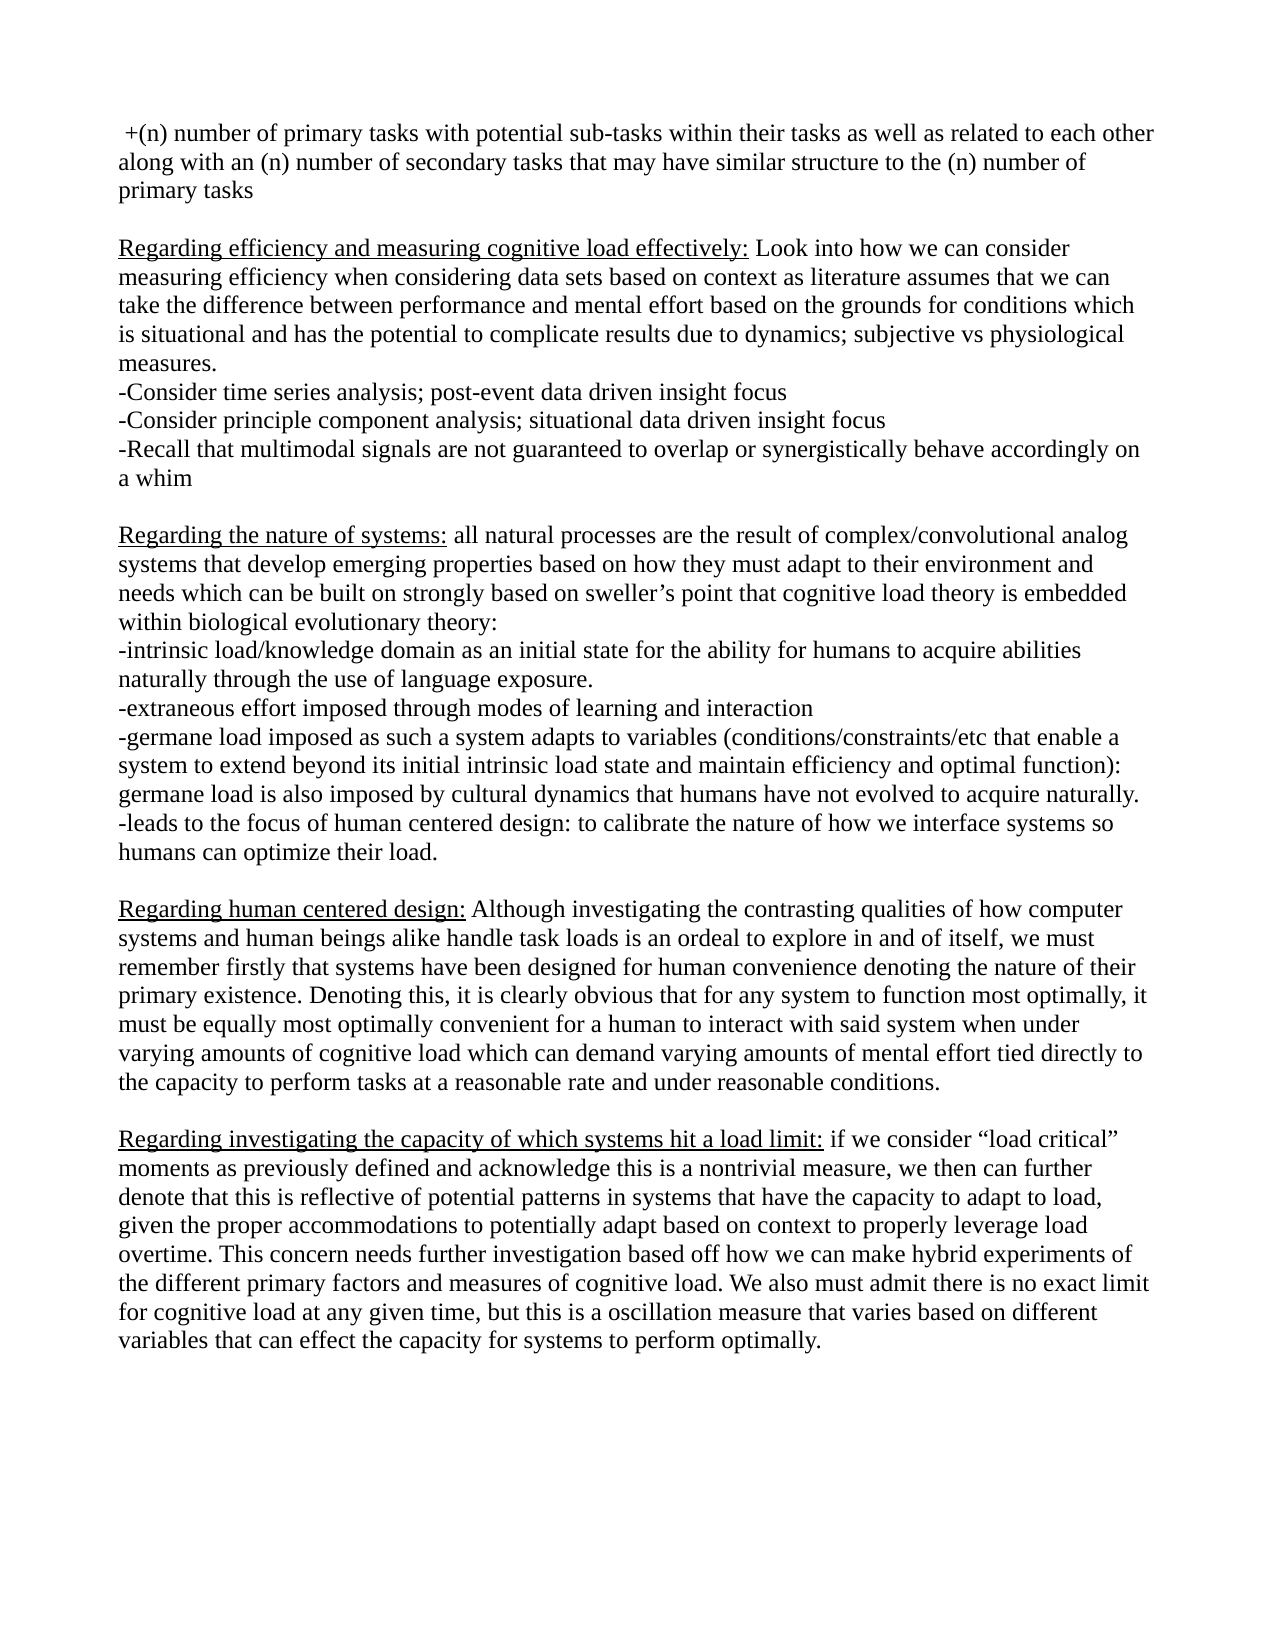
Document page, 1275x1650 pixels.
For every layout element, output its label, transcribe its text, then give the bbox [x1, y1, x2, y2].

text -Consider time series analysis; post-event data driven insight focus [118, 377, 1157, 406]
text -Consider principle component analysis; situational data driven insight focus [118, 406, 1157, 434]
text -Recall that multimodal signals are not guaranteed to overlap or synergistically behave accordingly on a whim [118, 434, 1157, 492]
text Regarding human centered design: Although investigating the contrasting qualities of how computer systems and human beings alike handle task loads is an ordeal to explore in and of itself, we must remember firstly that systems have been designed for human convenience denoting the nature of their primary existence. Denoting this, it is clearly obvious that for any system to function most optimally, it must be equally most optimally convenient for a human to interact with said system when under varying amounts of cognitive load which can demand varying amounts of mental effort tied directly to the capacity to perform tasks at a reasonable rate and under reasonable conditions. [118, 894, 1157, 1096]
text Regarding the nature of systems: all natural processes are the result of complex/convolutional analog systems that develop emerging properties based on how they must adapt to their environment and needs which can be built on strongly based on sweller’s point that cognitive load theory is embedded within biological evolutionary theory: [118, 521, 1157, 636]
text -extraneous effort imposed through modes of learning and interaction [118, 693, 1157, 722]
text Regarding efficiency and measuring cognitive load effectively: Look into how we can consider measuring efficiency when considering data sets based on context as literature assumes that we can take the difference between performance and mental effort based on the grounds for conditions which is situational and has the potential to complicate results due to dynamics; subjective vs physiological measures. [118, 233, 1157, 377]
text -leads to the focus of human centered design: to calibrate the nature of how we interface systems so humans can optimize their load. [118, 808, 1157, 866]
text Regarding investigating the capacity of which systems hit a load limit: if we consider “load critical” moments as previously defined and acknowledge this is a nontrivial measure, we then can further denote that this is reflective of potential patterns in systems that have the capacity to adapt to load, given the proper accommodations to potentially adapt based on context to properly leverage load overtime. This concern needs further investigation based off how we can make hybrid experiments of the different primary factors and measures of cognitive load. We also must admit there is no exact limit for cognitive load at any given time, but this is a oscillation measure that varies based on different variables that can effect the capacity for systems to perform optimally. [118, 1124, 1157, 1354]
text -intrinsic load/knowledge domain as an initial state for the ability for humans to acquire abilities naturally through the use of language exposure. [118, 636, 1157, 693]
text -germane load imposed as such a system adapts to variables (conditions/constraints/etc that enable a system to extend beyond its initial intrinsic load state and maintain efficiency and optimal function): germane load is also imposed by cultural dynamics that humans have not evolved to acquire naturally. [118, 722, 1157, 808]
text +(n) number of primary tasks with potential sub-tasks within their tasks as well as related to each other along with an (n) number of secondary tasks that may have similar structure to the (n) number of primary tasks [118, 118, 1157, 204]
